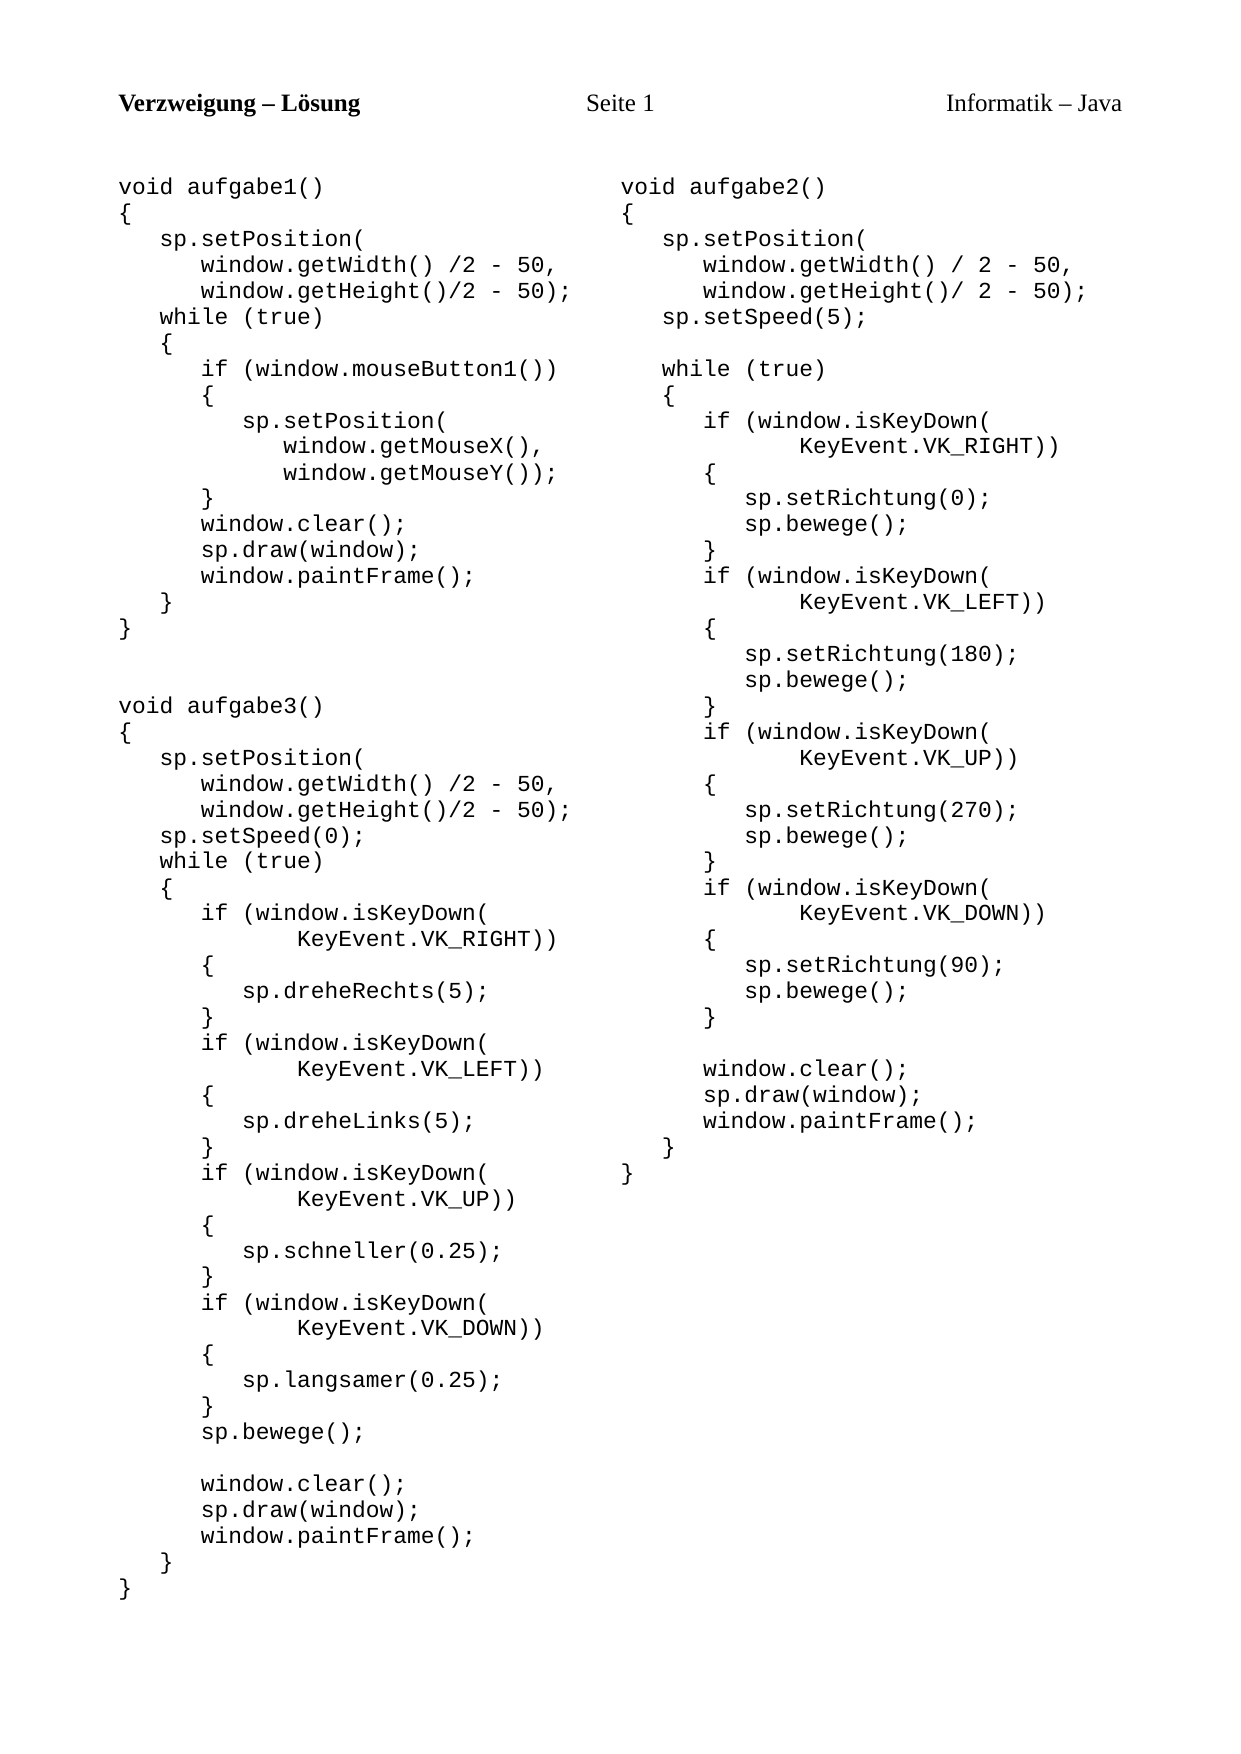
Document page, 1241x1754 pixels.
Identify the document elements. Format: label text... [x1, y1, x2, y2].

table_header void aufgabe2() { sp.setPosition( window.getWidth() / 2 - 50, window.getHeight()/ 2 - 50); sp.setSpeed(5); while (true) { if (window.isKeyDown( KeyEvent.VK_RIGHT)) { sp.setRichtung(0); sp.bewege(); } if (window.isKeyDown( KeyEvent.VK_LEFT)) { sp.setRichtung(180); sp.bewege(); } if (window.isKeyDown( KeyEvent.VK_UP)) { sp.setRichtung(270); sp.bewege(); } if (window.isKeyDown( KeyEvent.VK_DOWN)) { sp.setRichtung(90); sp.bewege(); } window.clear(); sp.draw(window); window.paintFrame(); } } [620, 176, 1123, 1602]
table_header void aufgabe1() { sp.setPosition( window.getWidth() /2 - 50, window.getHeight()/2 - 50); while (true) { if (window.mouseButton1()) { sp.setPosition( window.getMouseX(), window.getMouseY()); } window.clear(); sp.draw(window); window.paintFrame(); } } void aufgabe3() { sp.setPosition( window.getWidth() /2 - 50, window.getHeight()/2 - 50); sp.setSpeed(0); while (true) { if (window.isKeyDown( KeyEvent.VK_RIGHT)) { sp.dreheRechts(5); } if (window.isKeyDown( KeyEvent.VK_LEFT)) { sp.dreheLinks(5); } if (window.isKeyDown( KeyEvent.VK_UP)) { sp.schneller(0.25); } if (window.isKeyDown( KeyEvent.VK_DOWN)) { sp.langsamer(0.25); } sp.bewege(); window.clear(); sp.draw(window); window.paintFrame(); } } [118, 176, 620, 1602]
